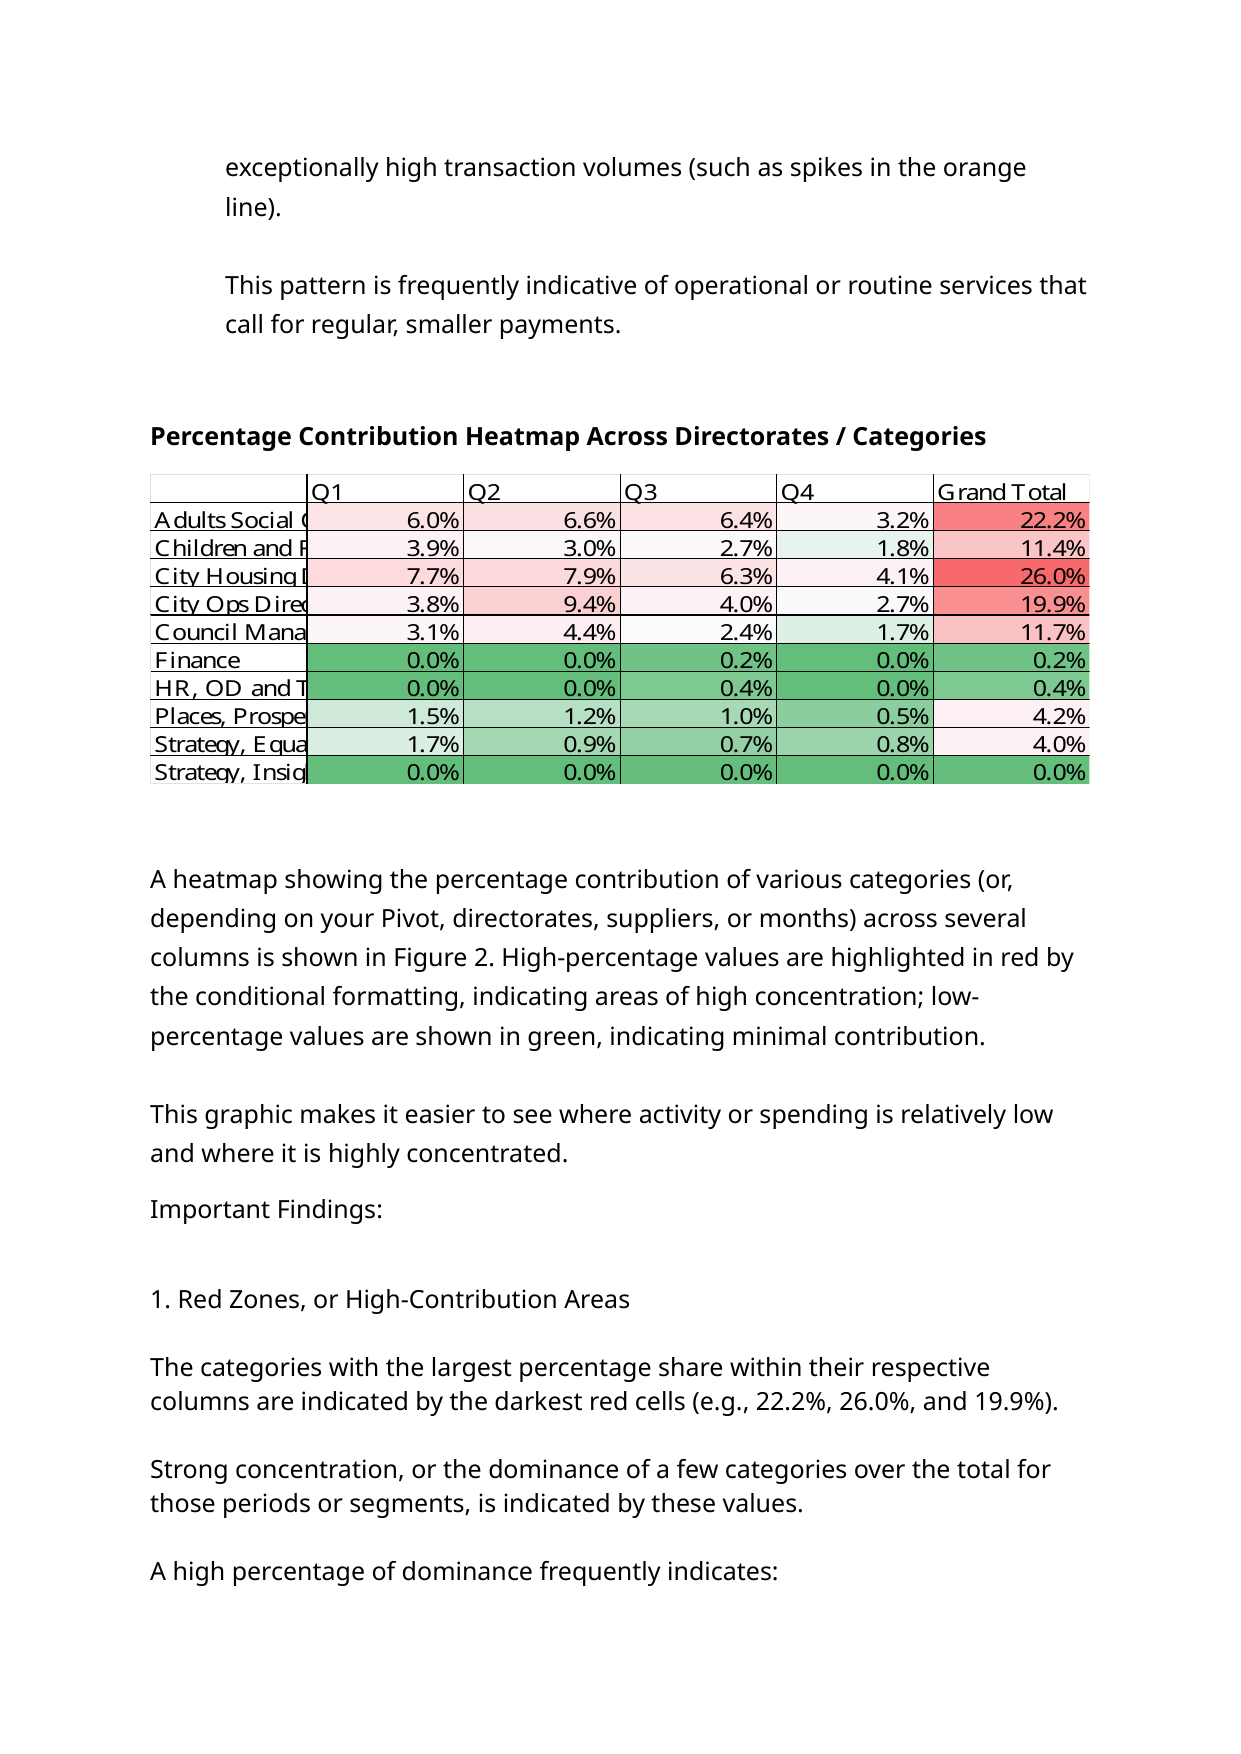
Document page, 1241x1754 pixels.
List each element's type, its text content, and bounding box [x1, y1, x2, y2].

text exceptionally high transaction volumes (such as spikes in the orange line). This pattern is frequently indicative of operational or routine services that call for regular, smaller payments. [225, 150, 1090, 341]
text A heatmap showing the percentage contribution of various categories (or, depending on your Pivot, directorates, suppliers, or months) across several columns is shown in Figure 2. High-percentage values are highlighted in red by the conditional formatting, indicating areas of high concentration; low-percentage values are shown in green, indicating minimal contribution. This graphic makes it easier to see where activity or spending is relatively low and where it is highly concentrated. [150, 861, 1090, 1170]
text Important Findings: [150, 1191, 1090, 1226]
text 1. Red Zones, or High-Contribution Areas The categories with the largest percentage share within their respective columns are indicated by the darkest red cells (e.g., 22.2%, 26.0%, and 19.9%). Strong concentration, or the dominance of a few categories over the total for those periods or segments, is indicated by these values. A high percentage of dominance frequently indicates: [150, 1247, 1090, 1588]
text Percentage Contribution Heatmap Across Directorates / Categories [150, 418, 1090, 452]
